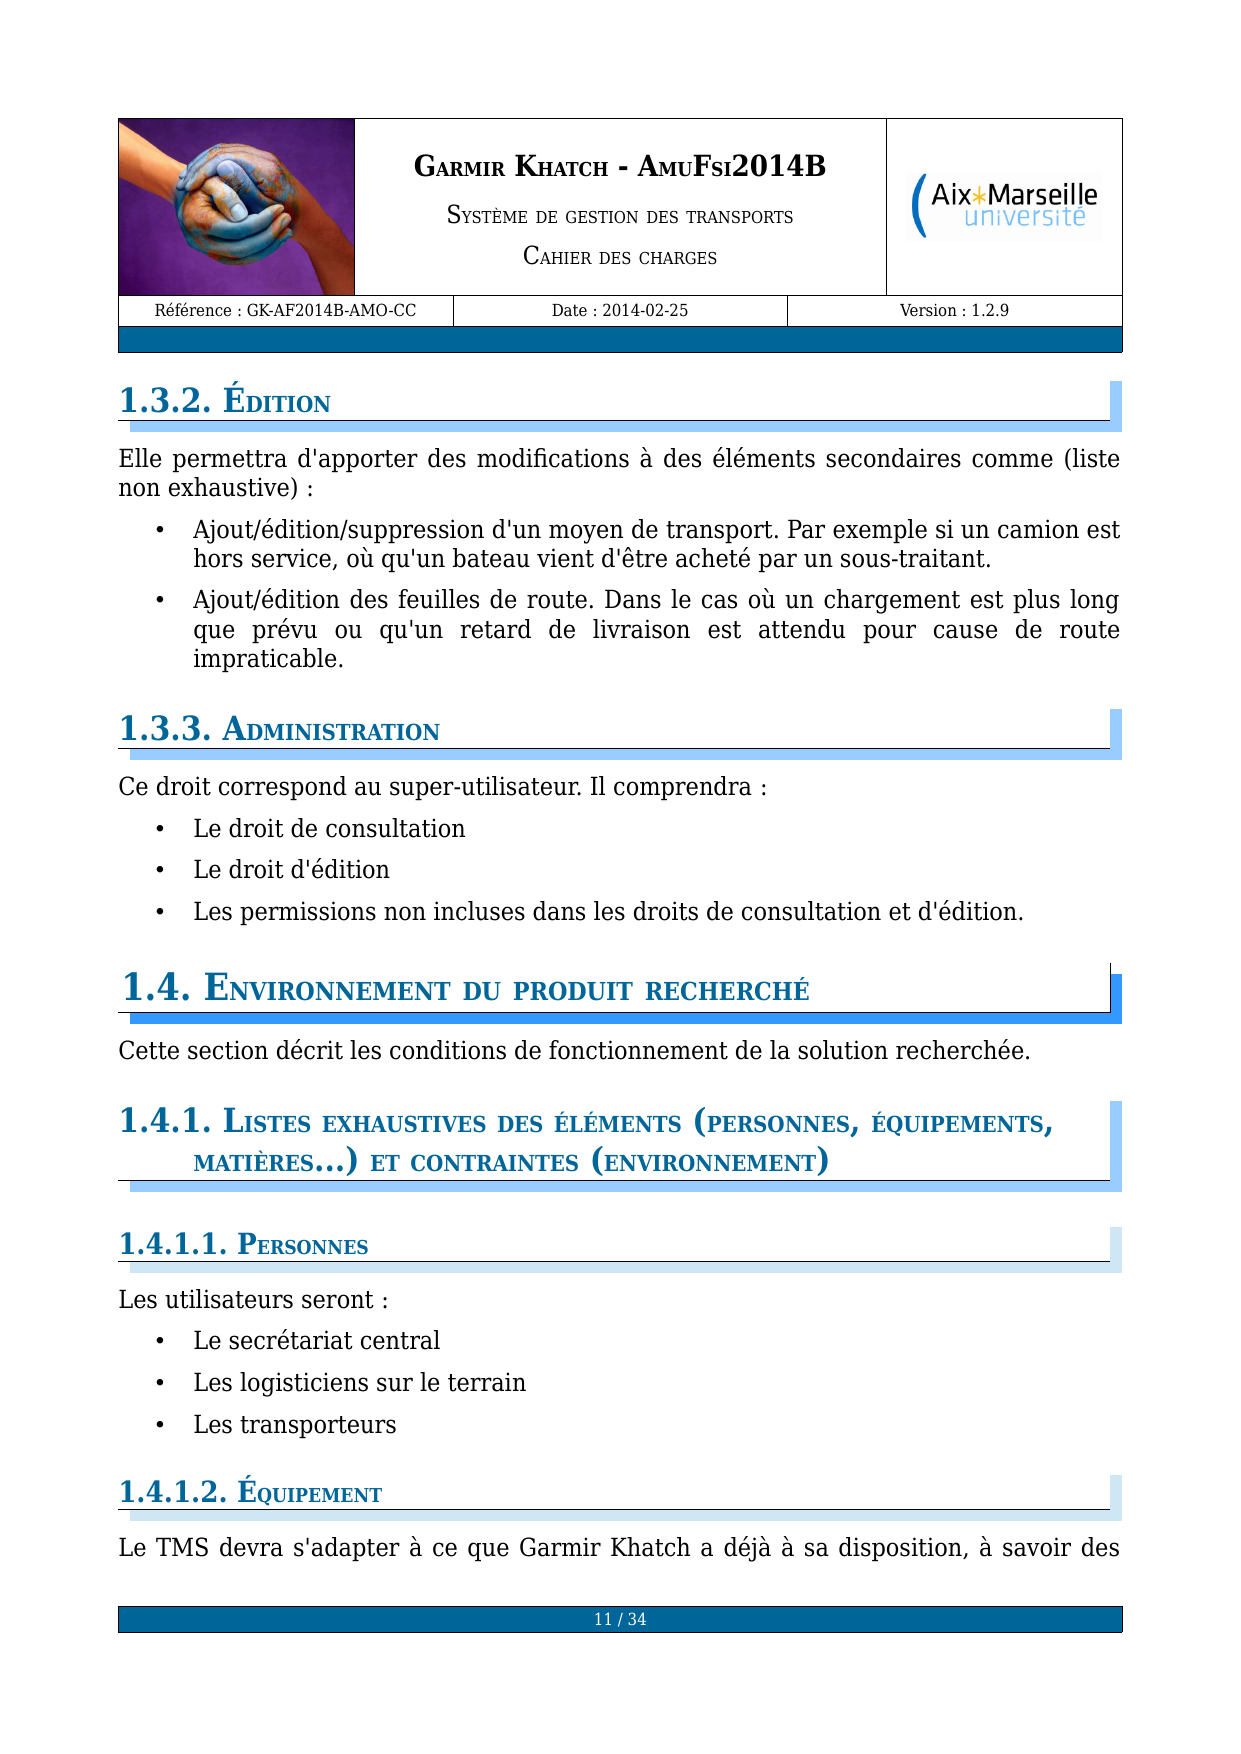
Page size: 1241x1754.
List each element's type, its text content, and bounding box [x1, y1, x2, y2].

text Le TMS devra s'adapter à ce que Garmir Khatch a déjà à sa disposition, à savoir des [118, 1533, 1122, 1562]
list Les permissions non incluses dans les droits de consultation et d'édition. [156, 897, 1122, 926]
subtitle Personnes [118, 1227, 1110, 1261]
list Le droit de consultation [156, 814, 1122, 843]
picture [887, 126, 1122, 288]
list Ajout/édition des feuilles de route. Dans le cas où un chargement est plus long que prévu ou qu'un retard de livraison est attendu pour cause de route impraticable. [156, 586, 1122, 673]
text Les utilisateurs seront : [118, 1285, 1122, 1314]
subtitle Administration [118, 709, 1110, 748]
subtitle Équipement [118, 1475, 1110, 1509]
text Cette section décrit les conditions de fonctionnement de la solution recherchée. [118, 1036, 1122, 1065]
list Les transporteurs [156, 1410, 1122, 1439]
picture [119, 119, 354, 295]
list Le secrétariat central [156, 1327, 1122, 1356]
subtitle Environnement du produit recherché [118, 962, 1110, 1012]
text Elle permettra d'apporter des modifications à des éléments secondaires comme (liste non exhaustive) : [118, 444, 1122, 502]
subtitle Édition [118, 381, 1110, 420]
text Ce droit correspond au super-utilisateur. Il comprendra : [118, 772, 1122, 801]
subtitle Listes exhaustives des éléments (personnes, équipements, matières...) et contraintes (environnement) [118, 1101, 1110, 1180]
list Les logisticiens sur le terrain [156, 1368, 1122, 1397]
list Le droit d'édition [156, 856, 1122, 885]
list Ajout/édition/suppression d'un moyen de transport. Par exemple si un camion est hors service, où qu'un bateau vient d'être acheté par un sous-traitant. [156, 515, 1122, 573]
